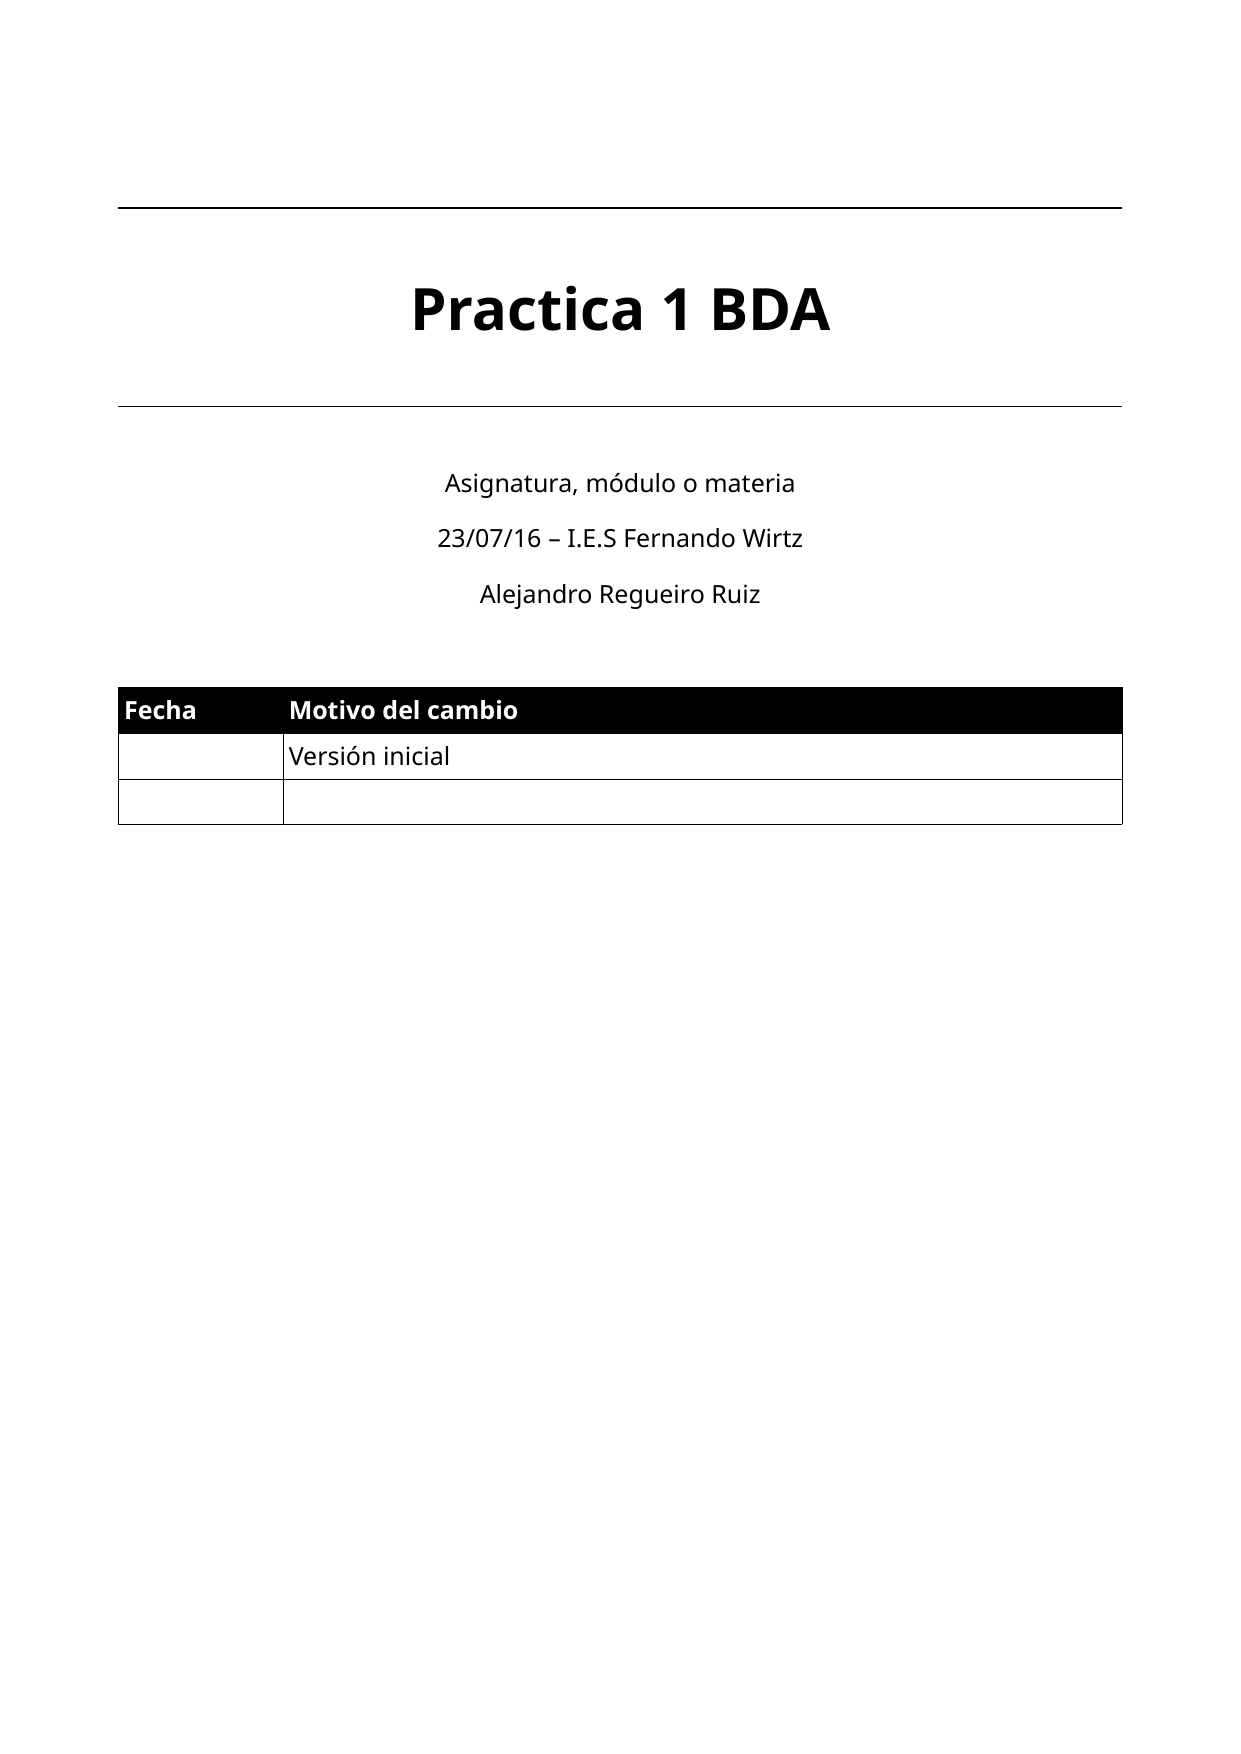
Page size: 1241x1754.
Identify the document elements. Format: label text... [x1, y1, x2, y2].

table_cell [119, 734, 283, 778]
table_cell Versión inicial [284, 734, 1122, 778]
table_cell [284, 780, 1122, 824]
text Alejandro Regueiro Ruiz [118, 576, 1122, 610]
table_header Motivo del cambio [284, 688, 1122, 733]
table_header Fecha [119, 688, 283, 733]
title Practica 1 BDA [118, 209, 1122, 406]
text Asignatura, módulo o materia [118, 466, 1122, 499]
table_cell [119, 780, 283, 824]
text 23/07/16 – I.E.S Fernando Wirtz [118, 521, 1122, 555]
